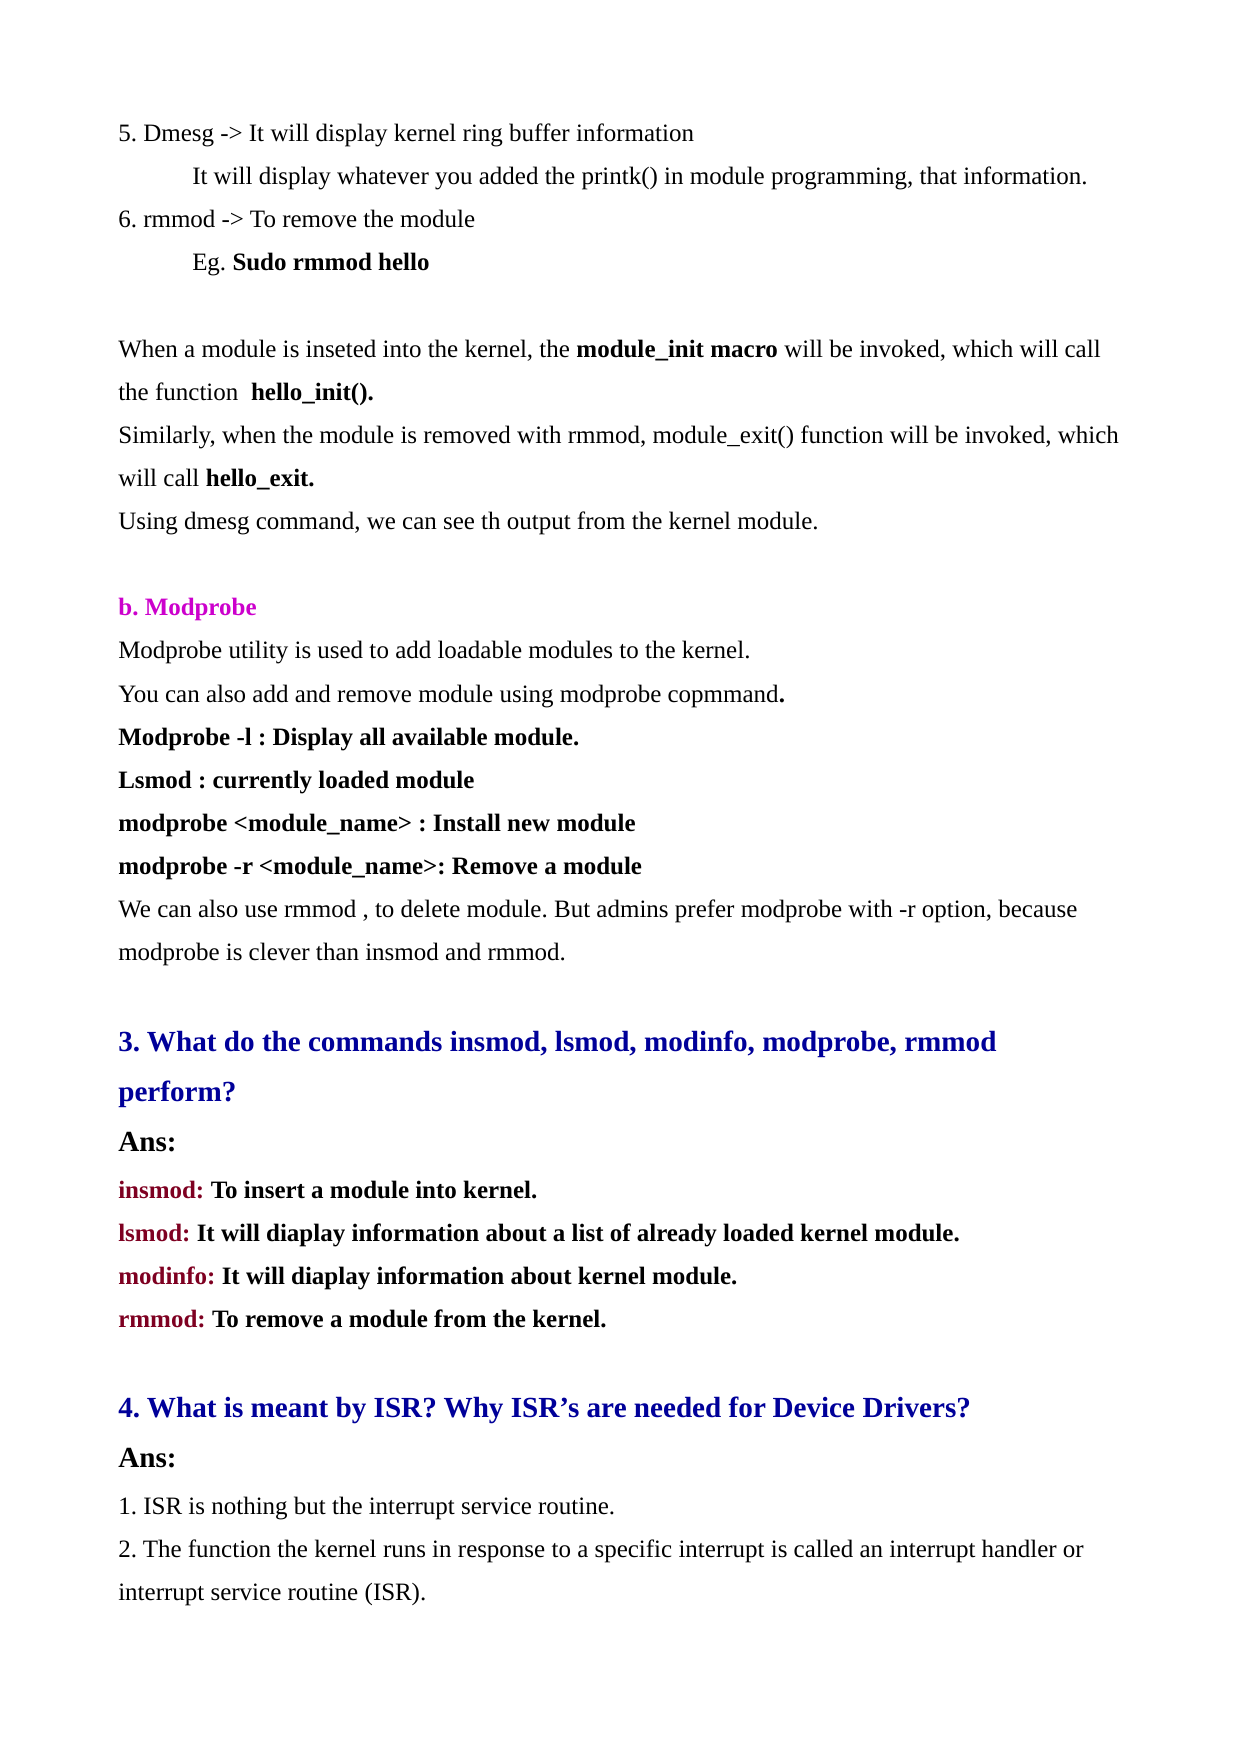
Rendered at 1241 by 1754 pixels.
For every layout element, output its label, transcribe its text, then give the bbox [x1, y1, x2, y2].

text Modprobe utility is used to add loadable modules to the kernel. [118, 636, 1122, 664]
text 3. What do the commands insmod, lsmod, modinfo, modprobe, rmmod perform? [118, 1024, 1122, 1108]
text rmmod: To remove a module from the kernel. [118, 1304, 1122, 1333]
text Ans: [118, 1124, 1122, 1158]
text Lsmod : currently loaded module [118, 765, 1122, 794]
text 4. What is meant by ISR? Why ISR’s are needed for Device Drivers? [118, 1390, 1122, 1424]
text When a module is inseted into the kernel, the module_init macro will be invoked, which will call the function hello_init(). [118, 334, 1122, 406]
text Eg. Sudo rmmod hello [118, 247, 1122, 276]
text modprobe <module_name> : Install new module [118, 808, 1122, 837]
text lsmod: It will diaplay information about a list of already loaded kernel module. [118, 1218, 1122, 1247]
text You can also add and remove module using modprobe copmmand. [118, 679, 1122, 707]
text b. Modprobe [118, 592, 1122, 621]
text modprobe -r <module_name>: Remove a module [118, 851, 1122, 880]
text 5. Dmesg -> It will display kernel ring buffer information [118, 118, 1122, 147]
text We can also use rmmod , to delete module. But admins prefer modprobe with -r option, because modprobe is clever than insmod and rmmod. [118, 894, 1122, 966]
text 6. rmmod -> To remove the module [118, 204, 1122, 233]
text 2. The function the kernel runs in response to a specific interrupt is called an interrupt handler or interrupt service routine (ISR). [118, 1534, 1122, 1606]
text Modprobe -l : Display all available module. [118, 722, 1122, 751]
text Using dmesg command, we can see th output from the kernel module. [118, 506, 1122, 535]
text It will display whatever you added the printk() in module programming, that information. [118, 161, 1122, 190]
text 1. ISR is nothing but the interrupt service routine. [118, 1491, 1122, 1520]
text insmod: To insert a module into kernel. [118, 1175, 1122, 1203]
text Similarly, when the module is removed with rmmod, module_exit() function will be invoked, which will call hello_exit. [118, 420, 1122, 492]
text modinfo: It will diaplay information about kernel module. [118, 1261, 1122, 1290]
text Ans: [118, 1441, 1122, 1474]
